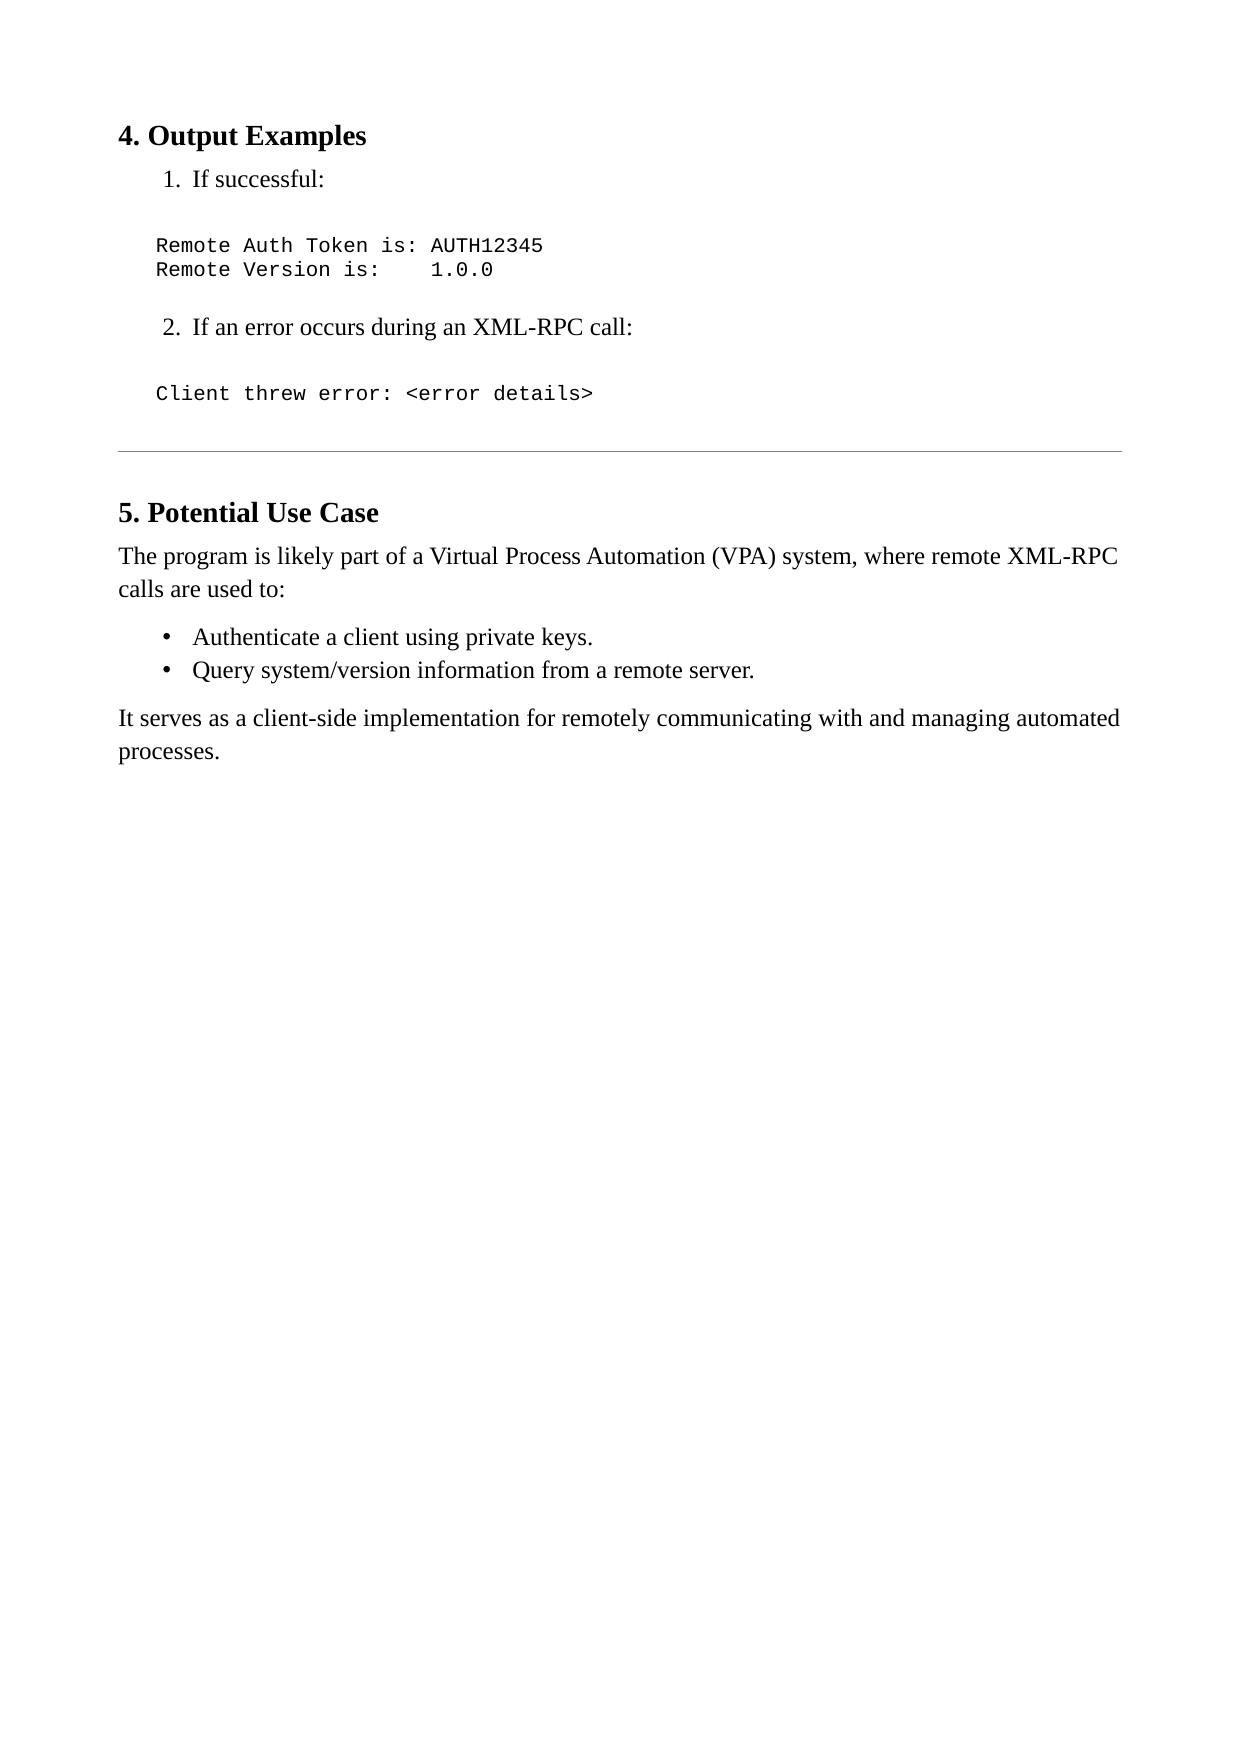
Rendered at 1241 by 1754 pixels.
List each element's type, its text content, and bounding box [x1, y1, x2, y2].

list If successful: [162, 164, 1122, 193]
list Query system/version information from a remote server. [162, 655, 1122, 684]
list If an error occurs during an XML-RPC call: [162, 312, 1122, 341]
text It serves as a client-side implementation for remotely communicating with and managing automated processes. [118, 703, 1122, 764]
text The program is likely part of a Virtual Process Automation (VPA) system, where remote XML-RPC calls are used to: [118, 541, 1122, 603]
subtitle 4. Output Examples [118, 118, 1122, 152]
text Remote Version is: 1.0.0 [118, 259, 1122, 283]
subtitle 5. Potential Use Case [118, 495, 1122, 529]
list Authenticate a client using private keys. [162, 622, 1122, 651]
text Client threw error: <error details> [118, 383, 1122, 407]
text Remote Auth Token is: AUTH12345 [118, 235, 1122, 259]
